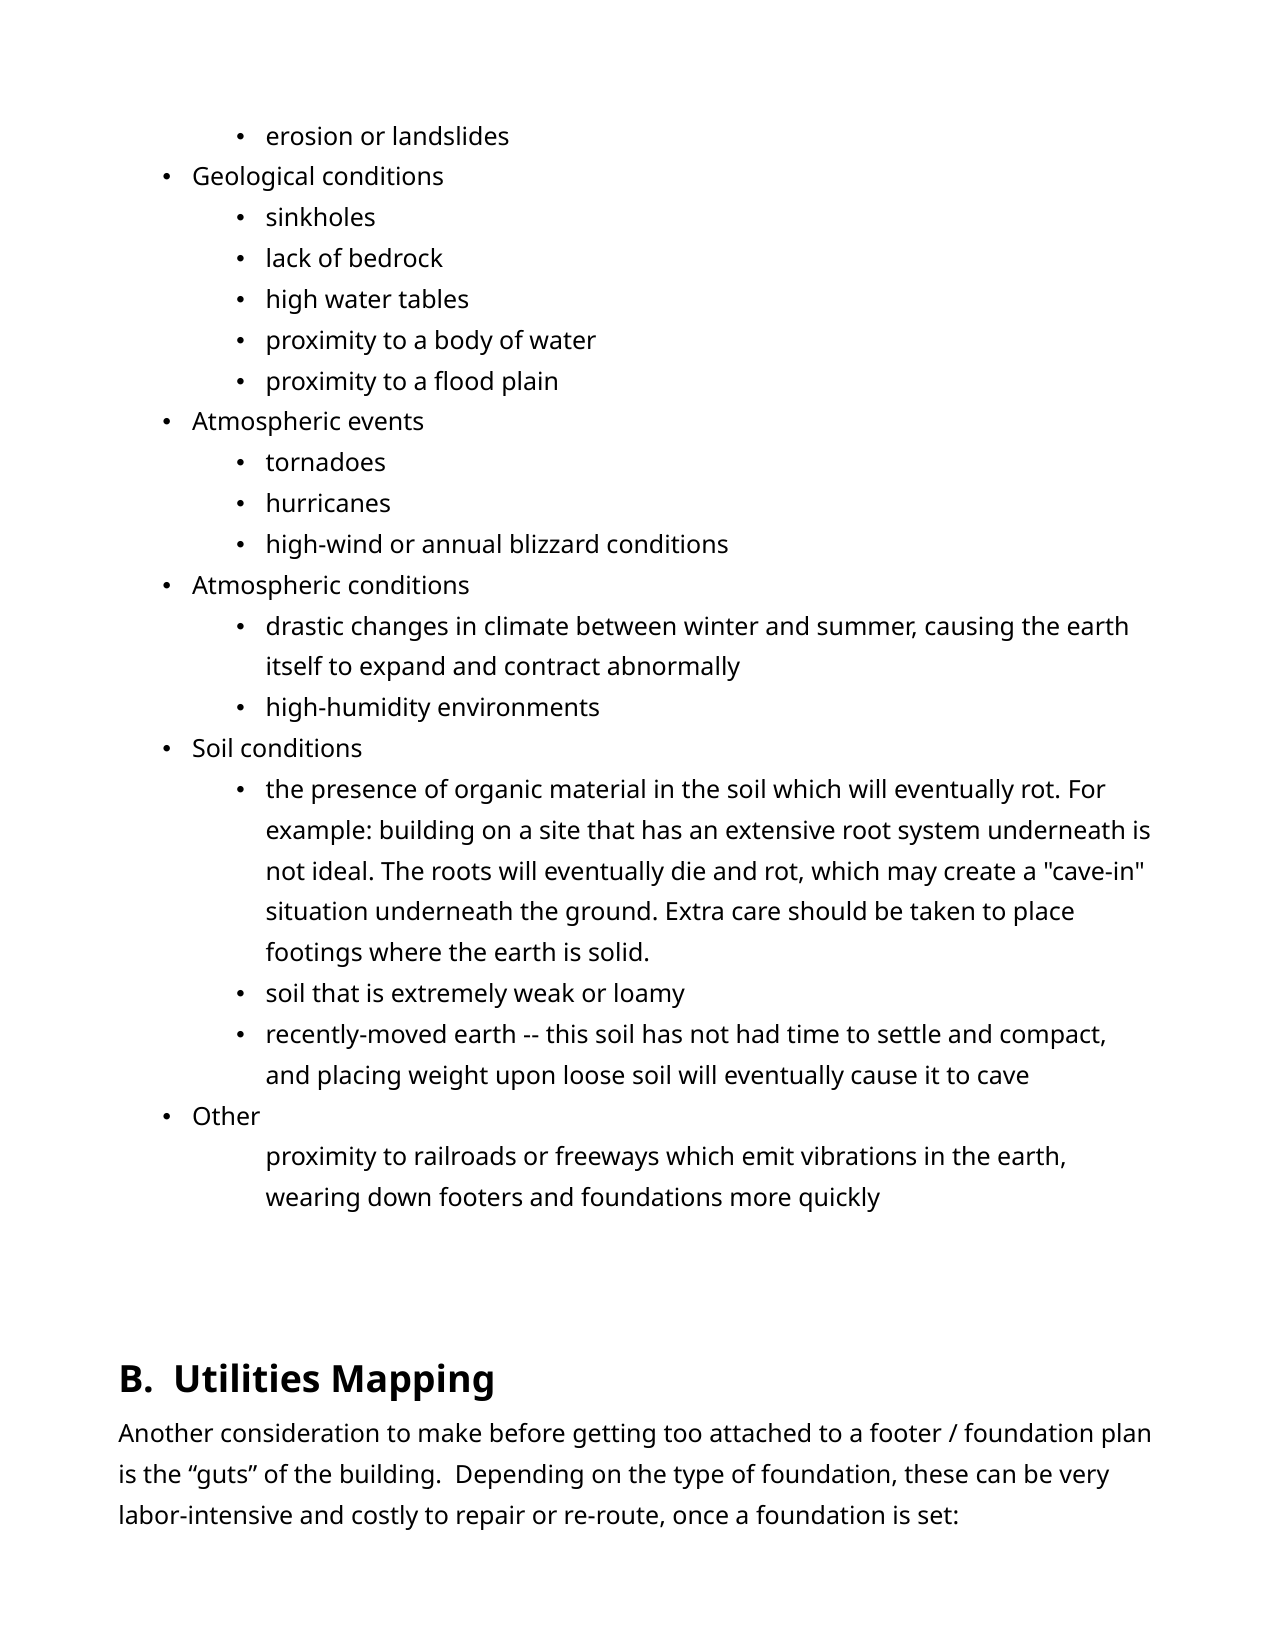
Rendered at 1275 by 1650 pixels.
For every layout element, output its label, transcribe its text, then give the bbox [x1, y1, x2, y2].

list high water tables [236, 281, 1157, 316]
list high-wind or annual blizzard conditions [236, 526, 1157, 561]
list Atmospheric events [162, 404, 1157, 438]
list Other [162, 1098, 1157, 1132]
text Another consideration to make before getting too attached to a footer / foundation plan is the “guts” of the building. Depending on the type of foundation, these can be very labor-intensive and costly to repair or re-route, once a foundation is set: [118, 1416, 1157, 1532]
list lack of bedrock [236, 241, 1157, 275]
list sinkholes [236, 200, 1157, 234]
list the presence of organic material in the soil which will eventually rot. For example: building on a site that has an extensive root system underneath is not ideal. The roots will eventually die and rot, which may create a "cave-in" situation underneath the ground. Extra care should be taken to place footings where the earth is solid. [236, 771, 1157, 969]
list Soil conditions [162, 731, 1157, 765]
list recently-moved earth -- this soil has not had time to settle and compact, and placing weight upon loose soil will eventually cause it to cave [236, 1016, 1157, 1091]
list proximity to a flood plain [236, 363, 1157, 397]
list erosion or landslides [236, 118, 1157, 152]
list Geological conditions [162, 159, 1157, 193]
list proximity to railroads or freeways which emit vibrations in the earth, wearing down footers and foundations more quickly [236, 1139, 1157, 1214]
list high-humidity environments [236, 690, 1157, 724]
subtitle B. Utilities Mapping [118, 1352, 1157, 1403]
list proximity to a body of water [236, 322, 1157, 356]
list tornadoes [236, 445, 1157, 479]
list Atmospheric conditions [162, 567, 1157, 601]
list soil that is extremely weak or loamy [236, 976, 1157, 1010]
list hurricanes [236, 486, 1157, 520]
list drastic changes in climate between winter and summer, causing the earth itself to expand and contract abnormally [236, 608, 1157, 683]
